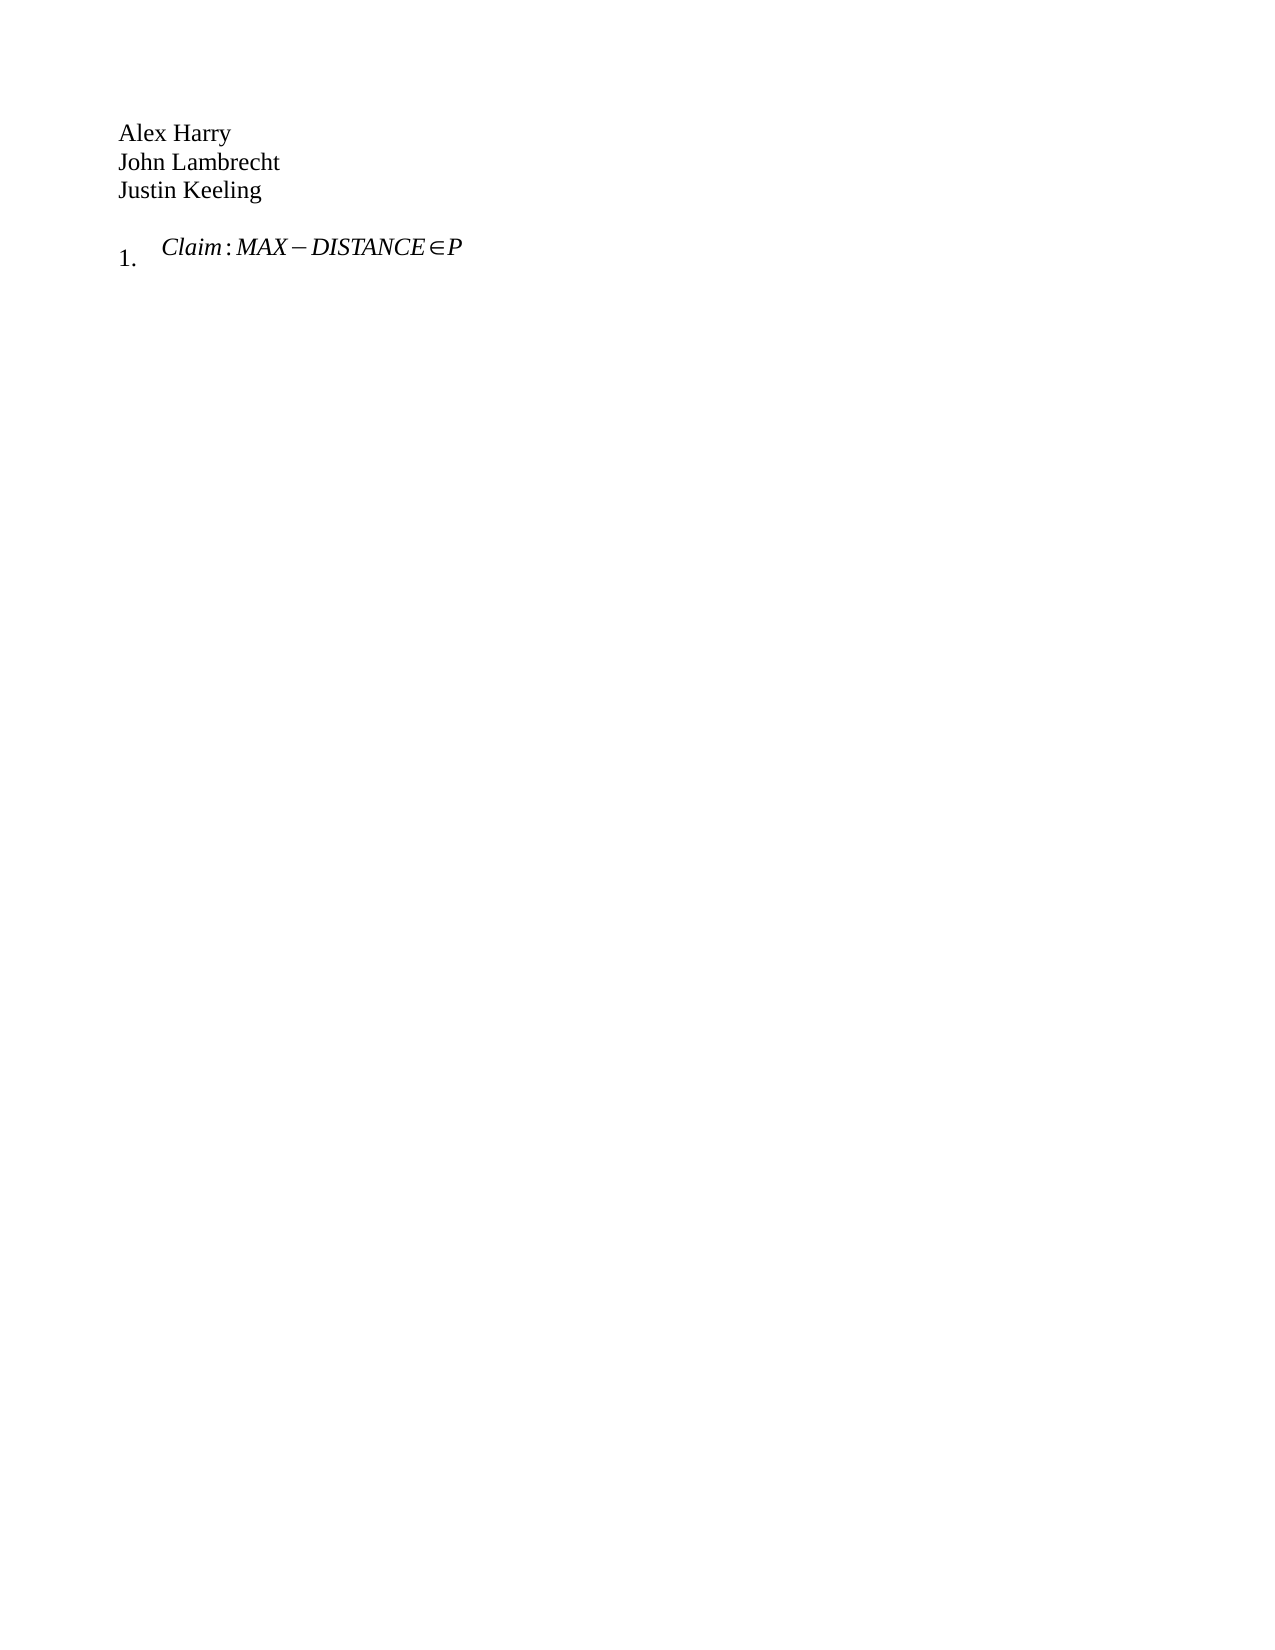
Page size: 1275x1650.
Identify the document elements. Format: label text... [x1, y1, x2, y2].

text 1. [118, 234, 1157, 290]
